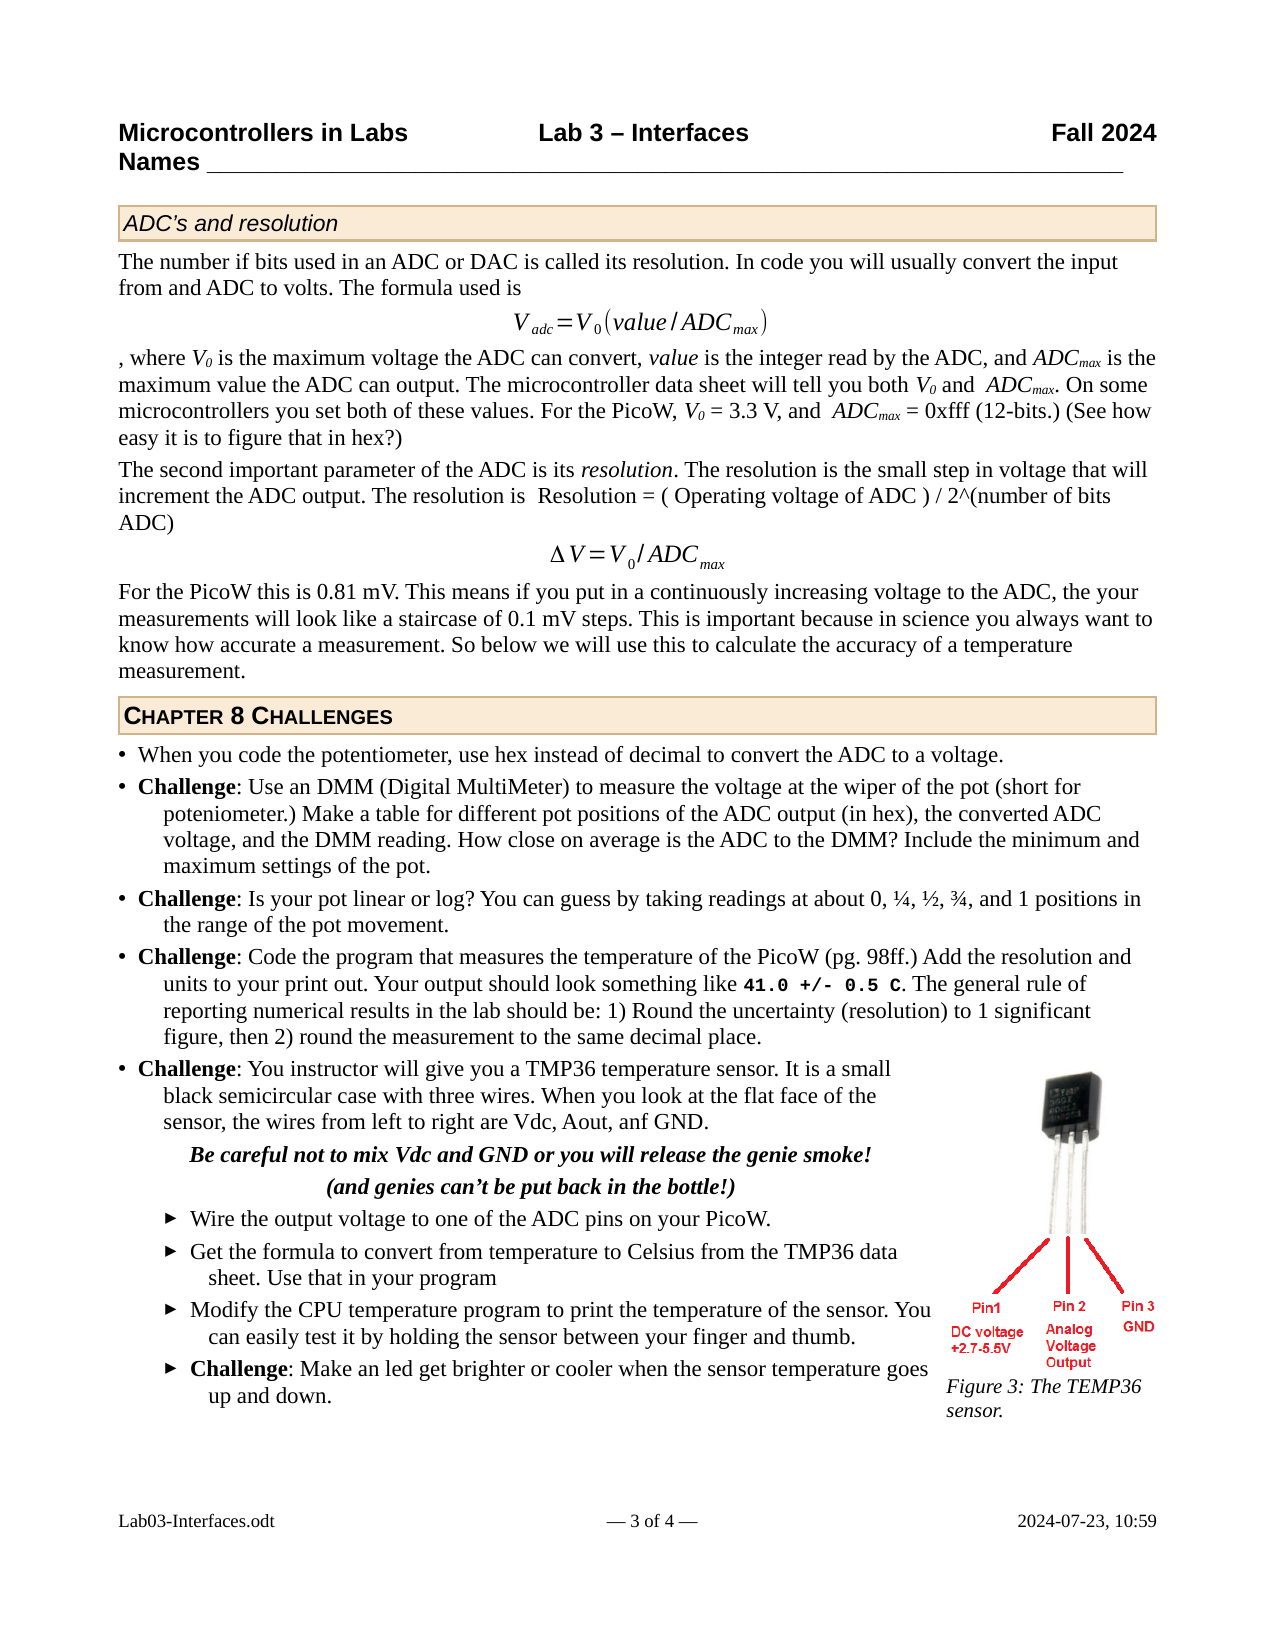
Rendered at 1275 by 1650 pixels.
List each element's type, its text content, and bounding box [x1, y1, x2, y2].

text (and genies can’t be put back in the bottle!) [118, 1173, 946, 1199]
list Figure 3: The TEMP36 sensor. [946, 1374, 1157, 1422]
text , where V0 is the maximum voltage the ADC can convert, value is the integer read by the ADC, and ADCmax is the maximum value the ADC can output. The microcontroller data sheet will tell you both V0 and ADCmax. On some microcontrollers you set both of these values. For the PicoW, V0 = 3.3 V, and ADCmax = 0xfff (12-bits.) (See how easy it is to figure that in hex?) [118, 344, 1157, 450]
list Get the formula to convert from temperature to Celsius from the TMP36 data sheet. Use that in your program [163, 1238, 946, 1291]
list Challenge: Make an led get brighter or cooler when the sensor temperature goes up and down. [163, 1355, 946, 1408]
picture [946, 1068, 1157, 1374]
text For the PicoW this is 0.81 mV. This means if you put in a continuously increasing voltage to the ADC, the your measurements will look like a staircase of 0.1 mV steps. This is important because in science you always want to know how accurate a measurement. So below we will use this to calculate the accuracy of a temperature measurement. [118, 578, 1157, 684]
list Challenge: Is your pot linear or log? You can guess by taking readings at about 0, ¼, ½, ¾, and 1 positions in the range of the pot movement. [118, 885, 1157, 937]
subtitle Chapter 8 Challenges [120, 698, 1155, 733]
list Challenge: Code the program that measures the temperature of the PicoW (pg. 98ff.) Add the resolution and units to your print out. Your output should look something like 41.0 +/- 0.5 C. The general rule of reporting numerical results in the lab should be: 1) Round the uncertainty (resolution) to 1 significant figure, then 2) round the measurement to the same decimal place. [118, 943, 1157, 1049]
text The number if bits used in an ADC or DAC is called its resolution. In code you will usually convert the input from and ADC to volts. The formula used is [118, 248, 1157, 300]
subtitle ADC’s and resolution [120, 207, 1155, 239]
list Wire the output voltage to one of the ADC pins on your PicoW. [163, 1205, 946, 1232]
list When you code the potentiometer, use hex instead of decimal to convert the ADC to a voltage. [118, 741, 1157, 767]
text Be careful not to mix Vdc and GND or you will release the genie smoke! [118, 1141, 946, 1167]
list Challenge: Use an DMM (Digital MultiMeter) to measure the voltage at the wiper of the pot (short for poteniometer.) Make a table for different pot positions of the ADC output (in hex), the converted ADC voltage, and the DMM reading. How close on average is the ADC to the DMM? Include the minimum and maximum settings of the pot. [118, 773, 1157, 879]
text The second important parameter of the ADC is its resolution. The resolution is the small step in voltage that will increment the ADC output. The resolution is Resolution = ( Operating voltage of ADC ) / 2^(number of bits ADC) [118, 456, 1157, 535]
list Challenge: You instructor will give you a TMP36 temperature sensor. It is a small black semicircular case with three wires. When you look at the flat face of the sensor, the wires from left to right are Vdc, Aout, anf GND. [118, 1056, 1157, 1134]
list Modify the CPU temperature program to print the temperature of the sensor. You can easily test it by holding the sensor between your finger and thumb. [163, 1297, 946, 1349]
